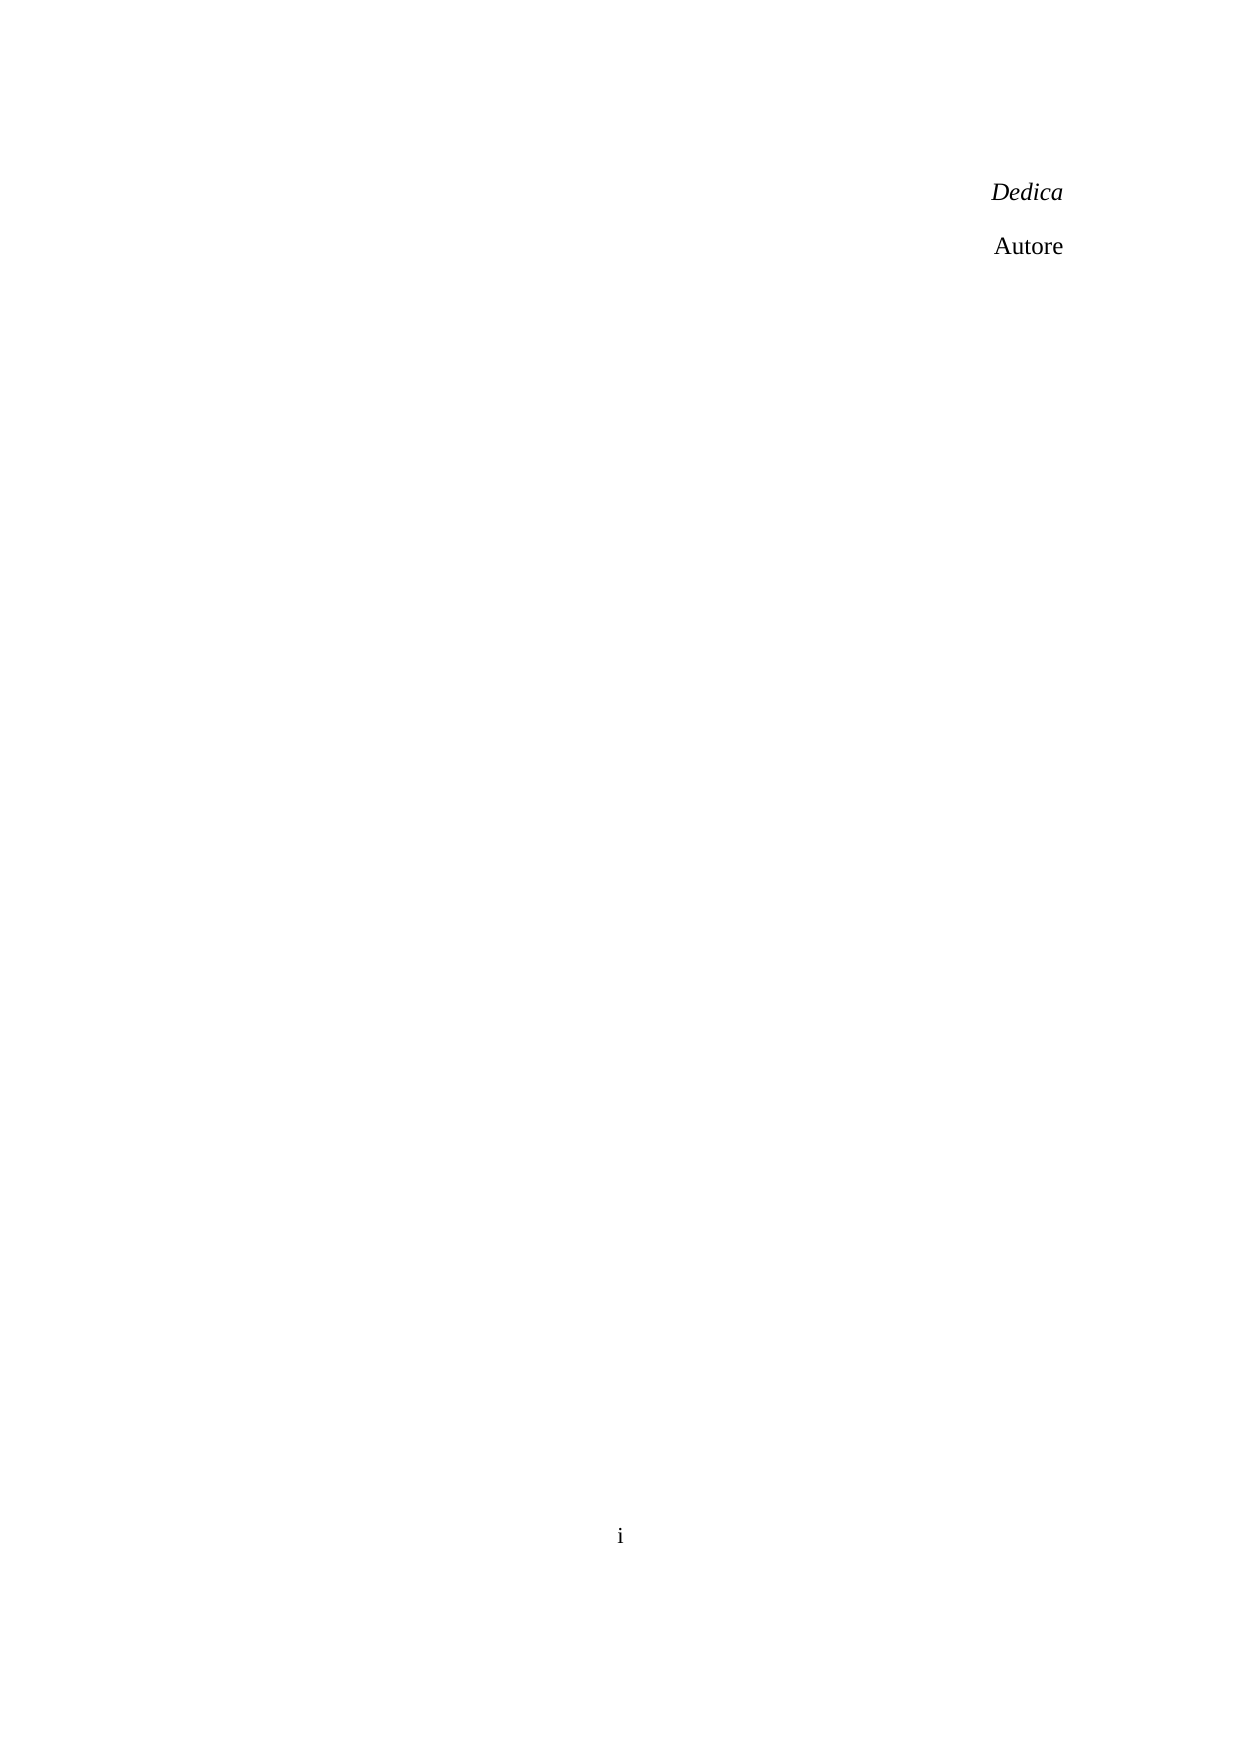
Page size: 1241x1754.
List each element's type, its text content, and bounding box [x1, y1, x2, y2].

text Autore [177, 231, 1063, 260]
text Dedica [177, 177, 1063, 206]
